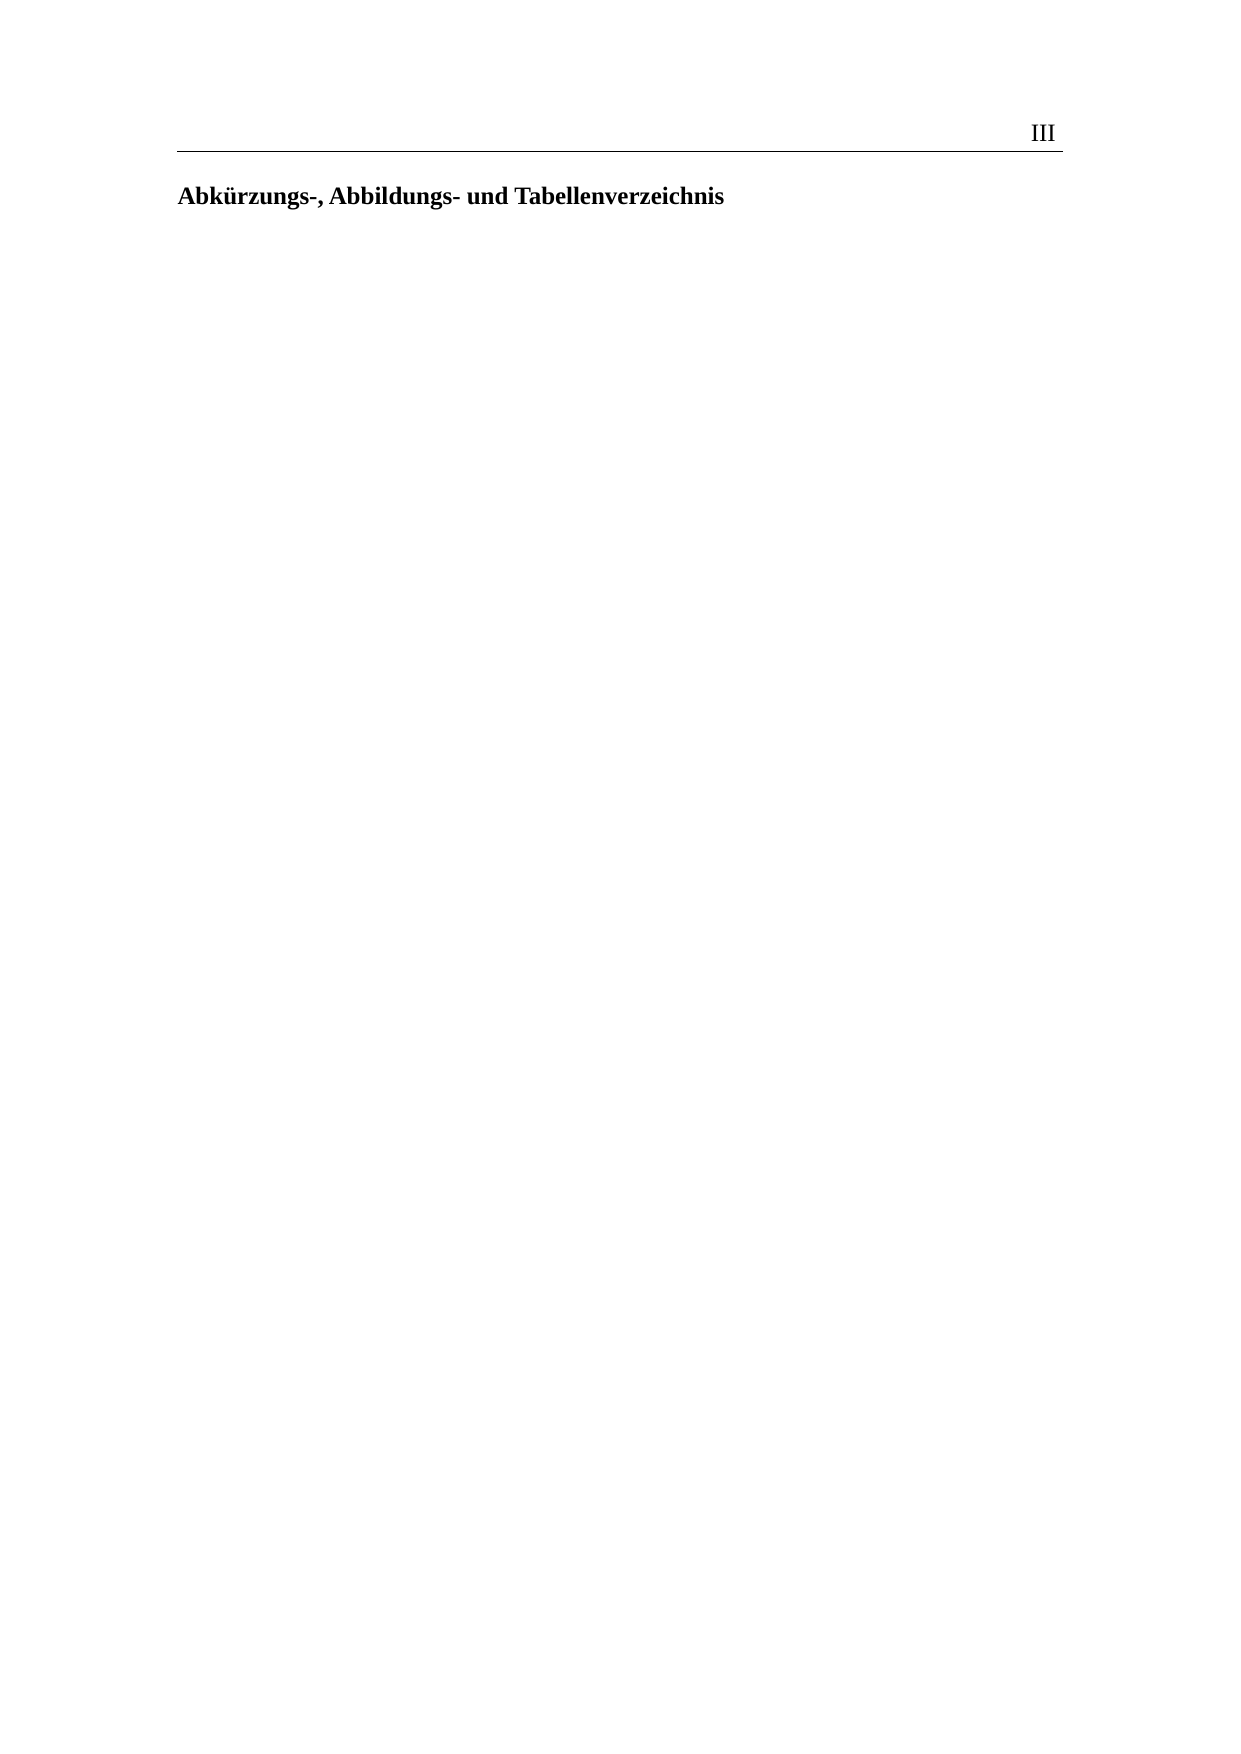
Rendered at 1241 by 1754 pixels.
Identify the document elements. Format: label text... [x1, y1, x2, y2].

text Abkürzungs-, Abbildungs- und Tabellenverzeichnis [177, 181, 1063, 209]
